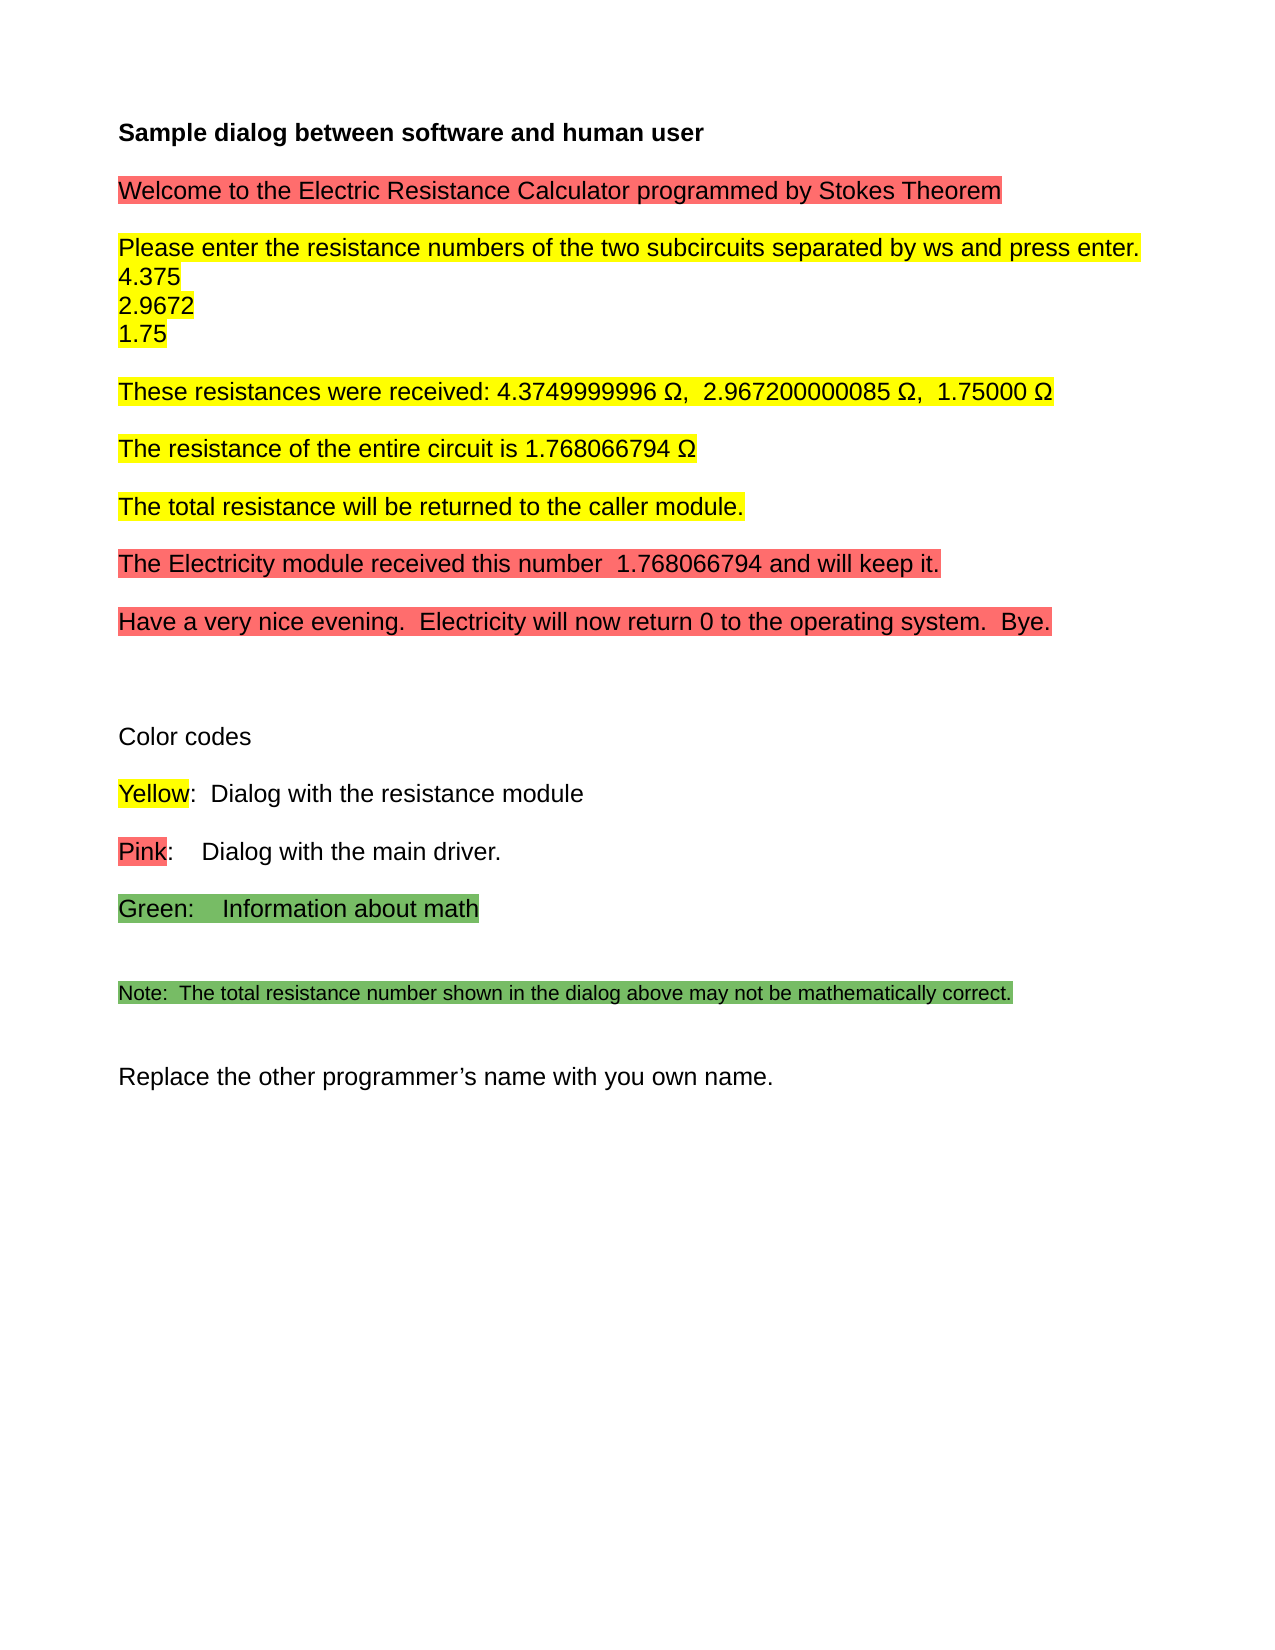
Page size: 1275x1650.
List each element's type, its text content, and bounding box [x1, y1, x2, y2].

text Note: The total resistance number shown in the dialog above may not be mathematically correct. [118, 981, 1157, 1004]
text The Electricity module received this number 1.768066794 and will keep it. [118, 549, 1157, 578]
text Color codes [118, 722, 1157, 751]
text Welcome to the Electric Resistance Calculator programmed by Stokes Theorem [118, 176, 1157, 204]
text The total resistance will be returned to the caller module. [118, 492, 1157, 521]
text 1.75 [118, 319, 1157, 348]
text Yellow: Dialog with the resistance module [118, 779, 1157, 808]
text 2.9672 [118, 291, 1157, 319]
text The resistance of the entire circuit is 1.768066794 Ω [118, 434, 1157, 463]
text Sample dialog between software and human user [118, 118, 1157, 147]
text Replace the other programmer’s name with you own name. [118, 1062, 1157, 1091]
text These resistances were received: 4.3749999996 Ω, 2.967200000085 Ω, 1.75000 Ω [118, 377, 1157, 406]
text Pink: Dialog with the main driver. [118, 837, 1157, 866]
text 4.375 [118, 262, 1157, 291]
text Have a very nice evening. Electricity will now return 0 to the operating system. Bye. [118, 607, 1157, 636]
text Please enter the resistance numbers of the two subcircuits separated by ws and press enter. [118, 233, 1157, 262]
text Green: Information about math [118, 894, 1157, 923]
